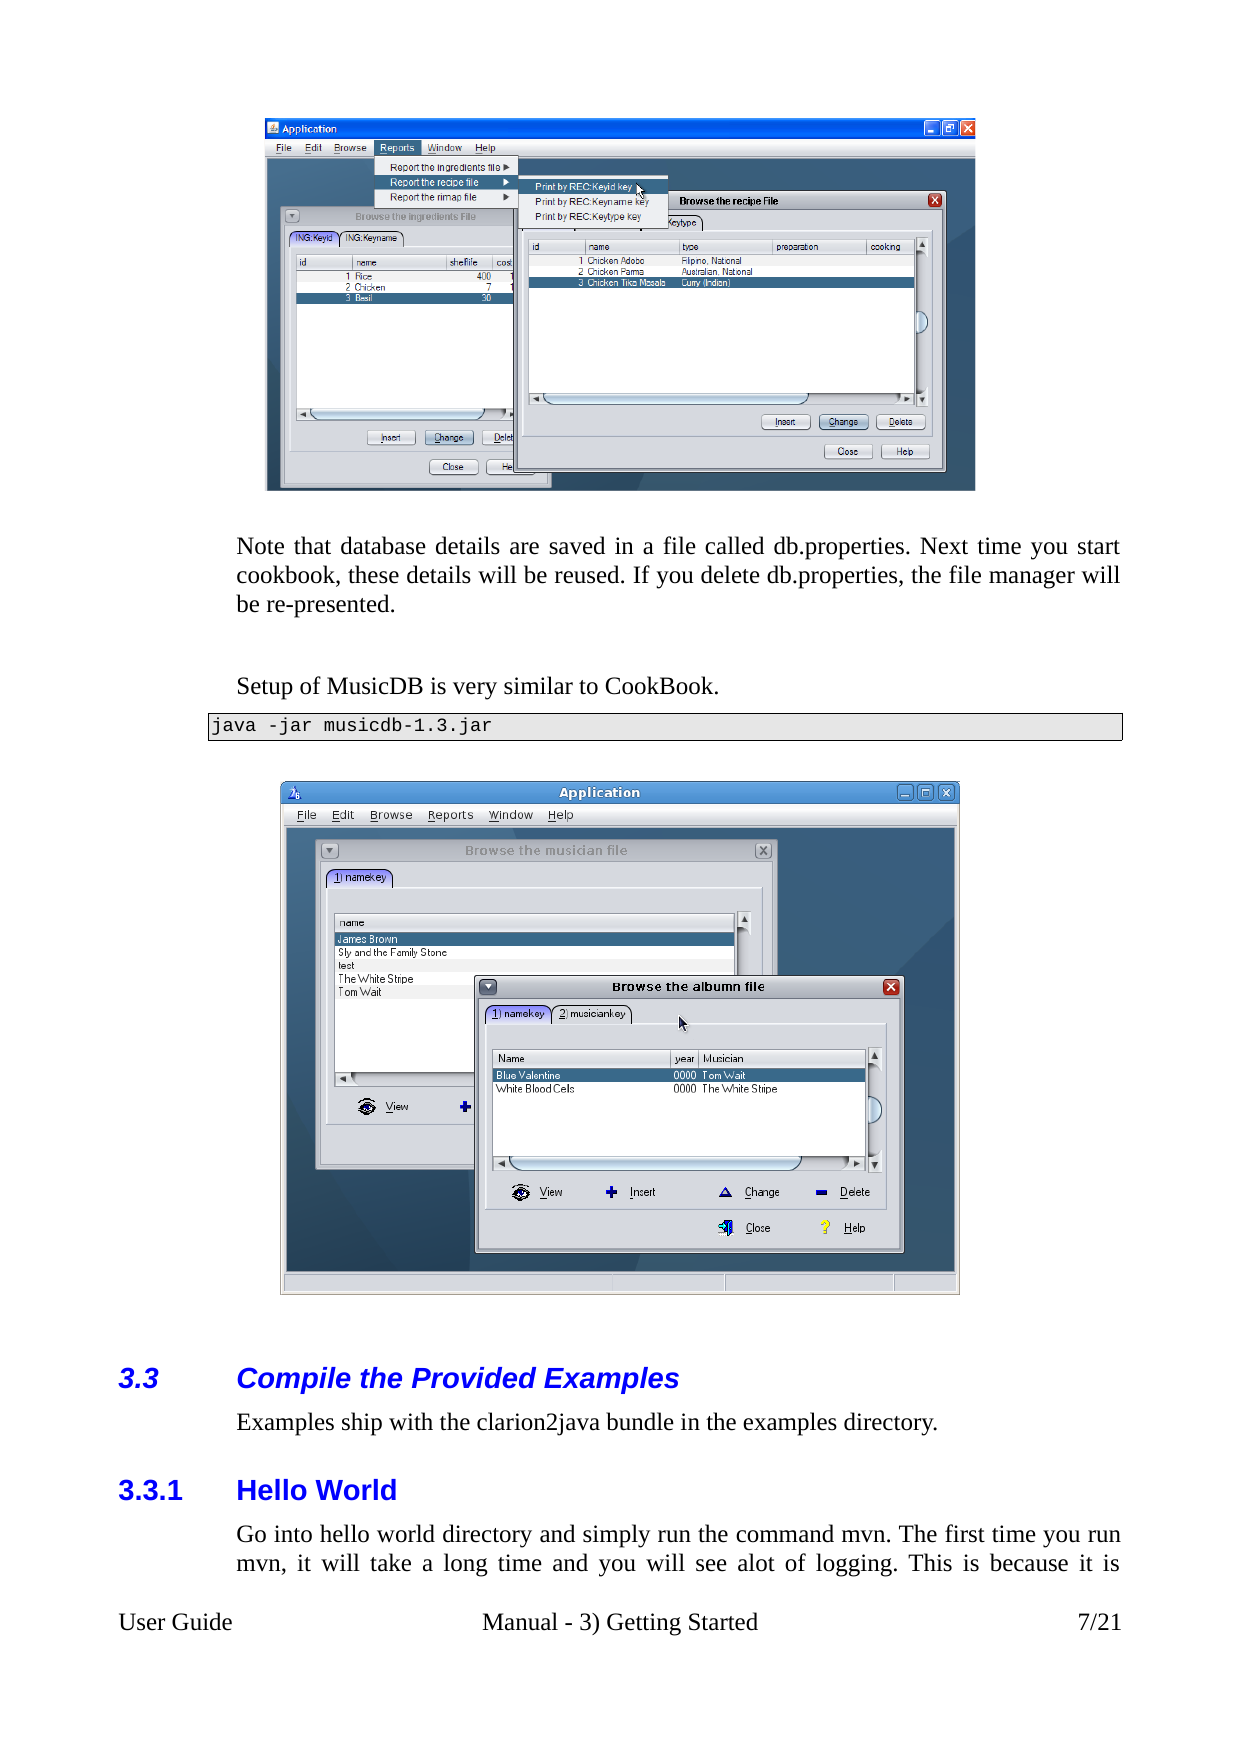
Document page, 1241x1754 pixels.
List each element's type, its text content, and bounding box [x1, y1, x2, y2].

text Note that database details are saved in a file called db.properties. Next time you start cookbook, these details will be reused. If you delete db.properties, the file manager will be re-presented. [236, 531, 1122, 618]
text java -jar musicdb-1.3.jar [209, 714, 1122, 740]
picture [264, 118, 976, 491]
text Go into hello world directory and simply run the command mvn. The first time you run mvn, it will take a long time and you will see alot of logging. This is because it is [236, 1519, 1122, 1576]
text Setup of MusicDB is very similar to CookBook. [236, 671, 1122, 700]
subtitle Hello World [118, 1473, 1122, 1506]
picture [280, 781, 960, 1295]
subtitle Compile the Provided Examples [118, 1361, 1122, 1394]
text Examples ship with the clarion2java bundle in the examples directory. [236, 1407, 1122, 1435]
